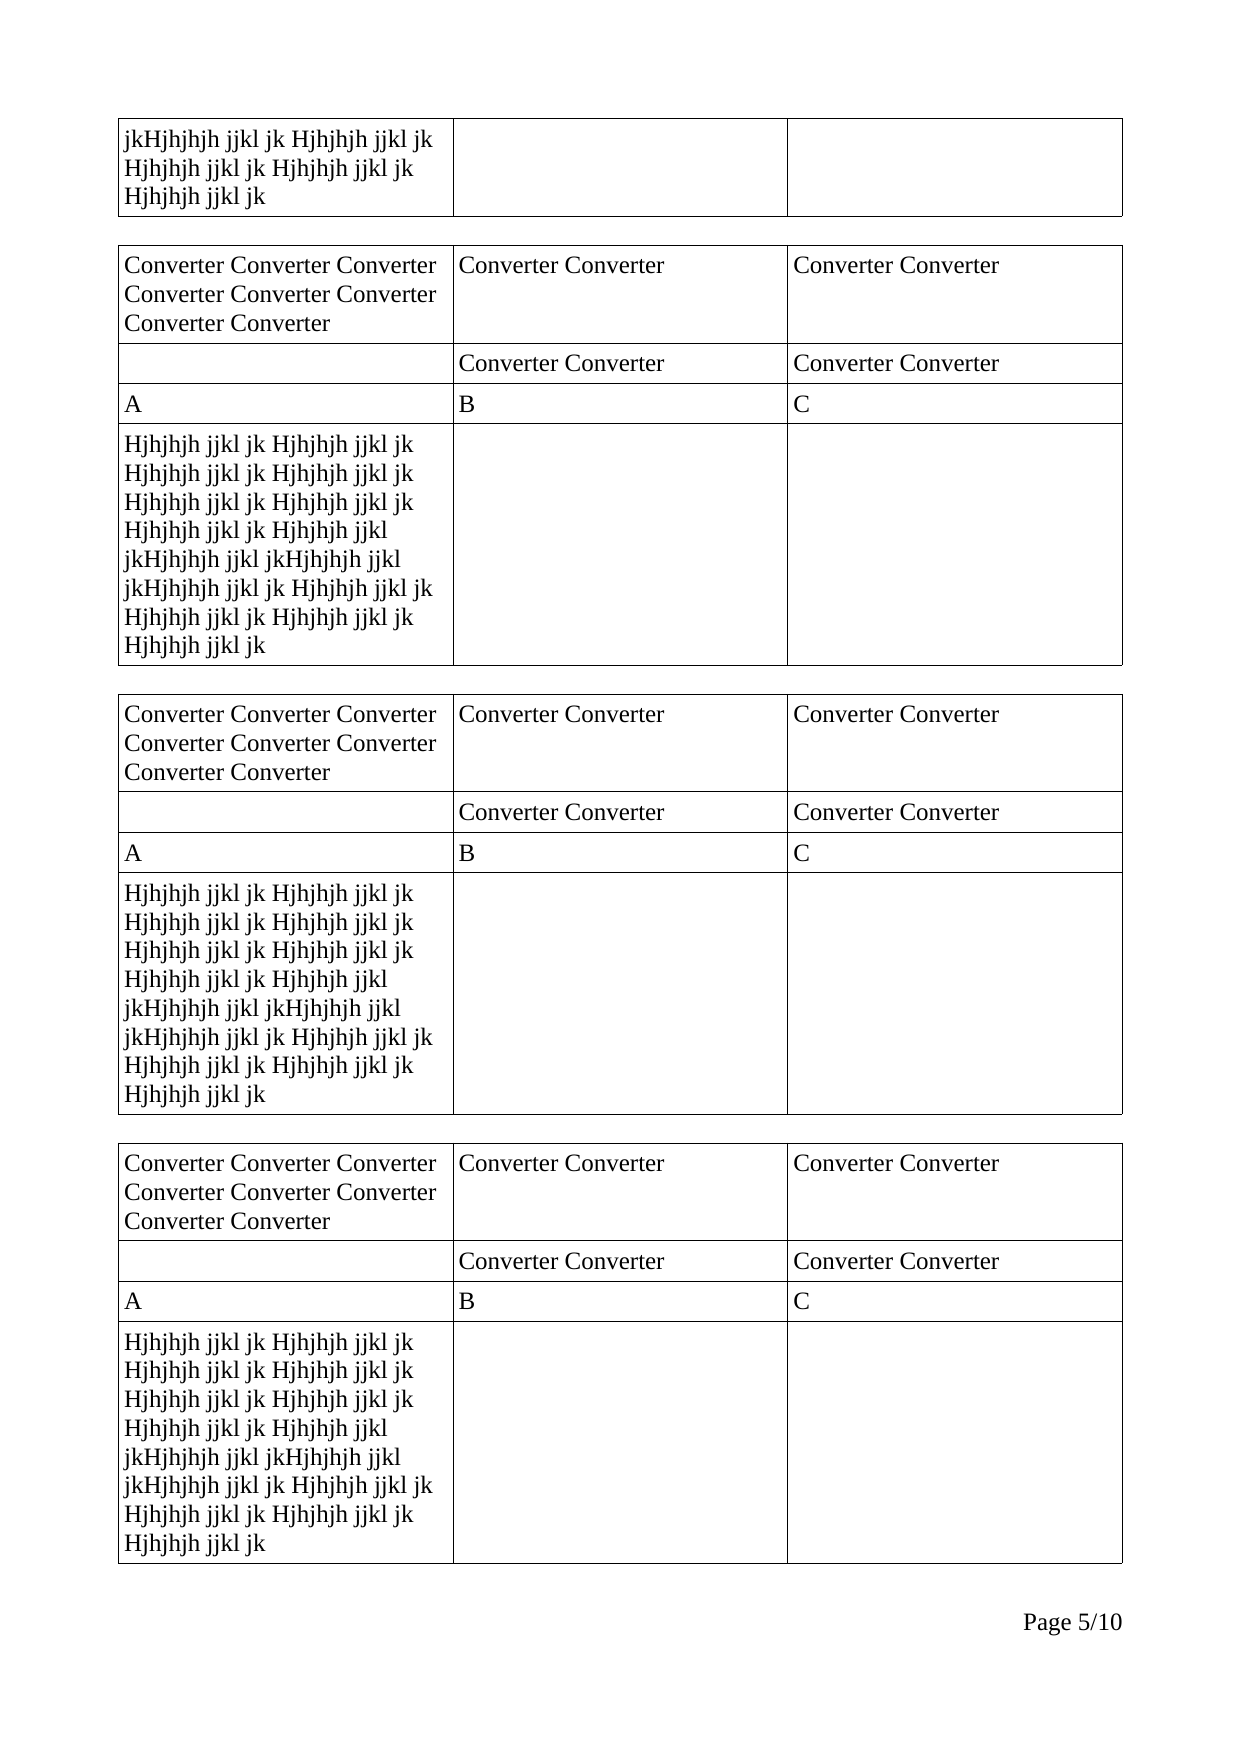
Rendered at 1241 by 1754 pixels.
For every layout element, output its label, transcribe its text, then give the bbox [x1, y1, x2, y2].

table_cell C [788, 1282, 1122, 1321]
table_cell B [454, 1282, 787, 1321]
table_cell A [119, 833, 453, 872]
table_header Converter Converter Converter Converter Converter Converter Converter Converter [119, 1144, 453, 1240]
table_cell Converter Converter [788, 344, 1122, 383]
table_cell A [119, 1282, 453, 1321]
table_cell [454, 873, 787, 1114]
table_cell [788, 424, 1122, 665]
table_cell [788, 119, 1122, 216]
table_cell Converter Converter [788, 1241, 1122, 1281]
table_header Converter Converter Converter Converter Converter Converter Converter Converter [119, 695, 453, 791]
table_cell [119, 344, 453, 383]
table_header Converter Converter Converter Converter Converter Converter Converter Converter [119, 246, 453, 343]
table_cell A [119, 384, 453, 423]
table_header Converter Converter [788, 246, 1122, 343]
table_cell C [788, 384, 1122, 423]
table_cell [454, 424, 787, 665]
table_cell [788, 873, 1122, 1114]
table_cell [119, 1241, 453, 1281]
table_cell [454, 119, 787, 216]
table_cell B [454, 833, 787, 872]
table_header Converter Converter [454, 695, 787, 791]
table_header Converter Converter [454, 1144, 787, 1240]
table_cell C [788, 833, 1122, 872]
table_cell B [454, 384, 787, 423]
table_cell [788, 1322, 1122, 1562]
table_header Converter Converter [788, 695, 1122, 791]
table_cell Converter Converter [454, 1241, 787, 1281]
table_cell Converter Converter [788, 792, 1122, 832]
table_cell [454, 1322, 787, 1562]
table_cell Converter Converter [454, 792, 787, 832]
table_header Converter Converter [788, 1144, 1122, 1240]
table_cell [119, 792, 453, 832]
table_cell Hjhjhjh jjkl jk Hjhjhjh jjkl jk Hjhjhjh jjkl jk Hjhjhjh jjkl jk Hjhjhjh jjkl jk Hjhjhjh jjkl jk Hjhjhjh jjkl jk Hjhjhjh jjkl jkHjhjhjh jjkl jkHjhjhjh jjkl jkHjhjhjh jjkl jk Hjhjhjh jjkl jk Hjhjhjh jjkl jk Hjhjhjh jjkl jk Hjhjhjh jjkl jk [119, 873, 453, 1114]
table_cell Converter Converter [454, 344, 787, 383]
table_cell Hjhjhjh jjkl jk Hjhjhjh jjkl jk Hjhjhjh jjkl jk Hjhjhjh jjkl jk Hjhjhjh jjkl jk Hjhjhjh jjkl jk Hjhjhjh jjkl jk Hjhjhjh jjkl jkHjhjhjh jjkl jkHjhjhjh jjkl jkHjhjhjh jjkl jk Hjhjhjh jjkl jk Hjhjhjh jjkl jk Hjhjhjh jjkl jk Hjhjhjh jjkl jk [119, 1322, 453, 1562]
table_cell jkHjhjhjh jjkl jk Hjhjhjh jjkl jk Hjhjhjh jjkl jk Hjhjhjh jjkl jk Hjhjhjh jjkl jk [119, 119, 453, 216]
table_header Converter Converter [454, 246, 787, 343]
table_cell Hjhjhjh jjkl jk Hjhjhjh jjkl jk Hjhjhjh jjkl jk Hjhjhjh jjkl jk Hjhjhjh jjkl jk Hjhjhjh jjkl jk Hjhjhjh jjkl jk Hjhjhjh jjkl jkHjhjhjh jjkl jkHjhjhjh jjkl jkHjhjhjh jjkl jk Hjhjhjh jjkl jk Hjhjhjh jjkl jk Hjhjhjh jjkl jk Hjhjhjh jjkl jk [119, 424, 453, 665]
